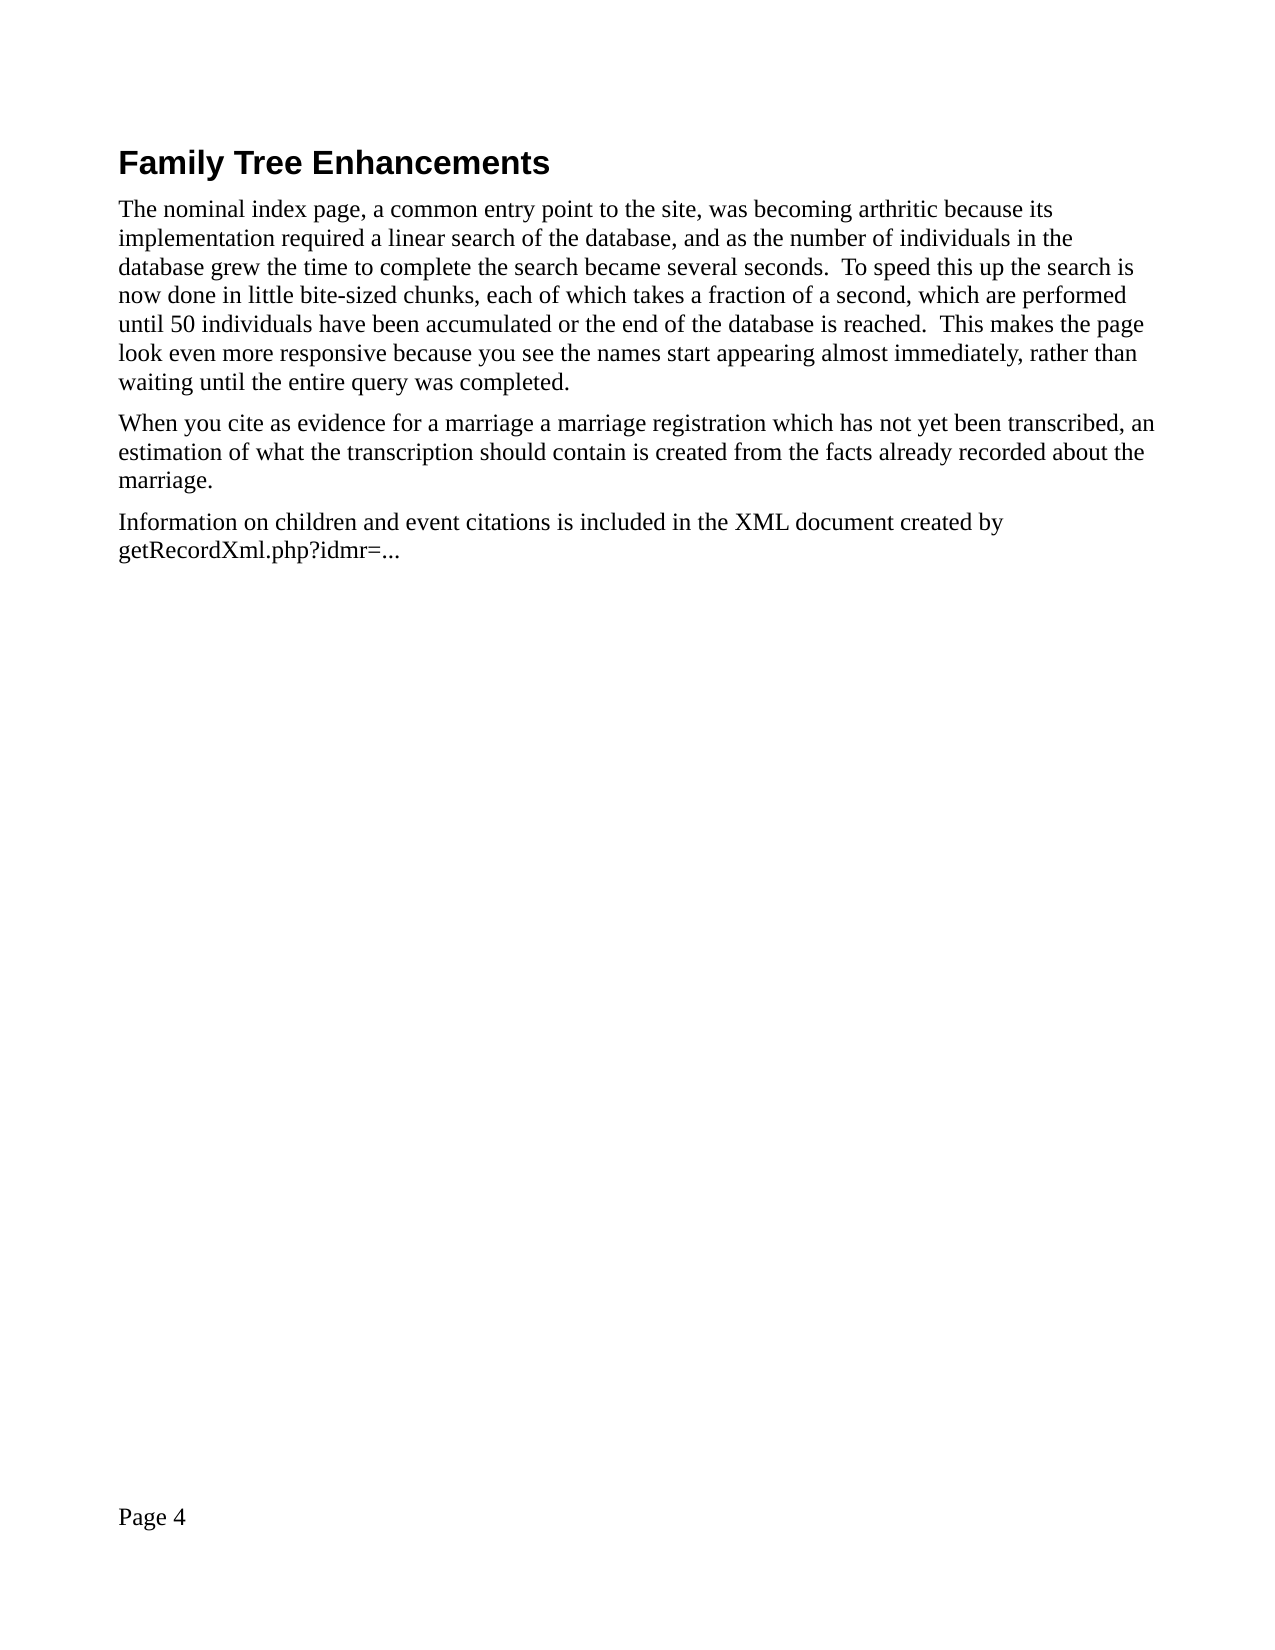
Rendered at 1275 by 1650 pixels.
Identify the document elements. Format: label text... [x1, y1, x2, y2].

subtitle Family Tree Enhancements [118, 143, 1157, 182]
text The nominal index page, a common entry point to the site, was becoming arthritic because its implementation required a linear search of the database, and as the number of individuals in the database grew the time to complete the search became several seconds. To speed this up the search is now done in little bite-sized chunks, each of which takes a fraction of a second, which are performed until 50 individuals have been accumulated or the end of the database is reached. This makes the page look even more responsive because you see the names start appearing almost immediately, rather than waiting until the entire query was completed. [118, 194, 1157, 396]
text Information on children and event citations is included in the XML document created by getRecordXml.php?idmr=... [118, 507, 1157, 564]
text When you cite as evidence for a marriage a marriage registration which has not yet been transcribed, an estimation of what the transcription should contain is created from the facts already recorded about the marriage. [118, 408, 1157, 494]
